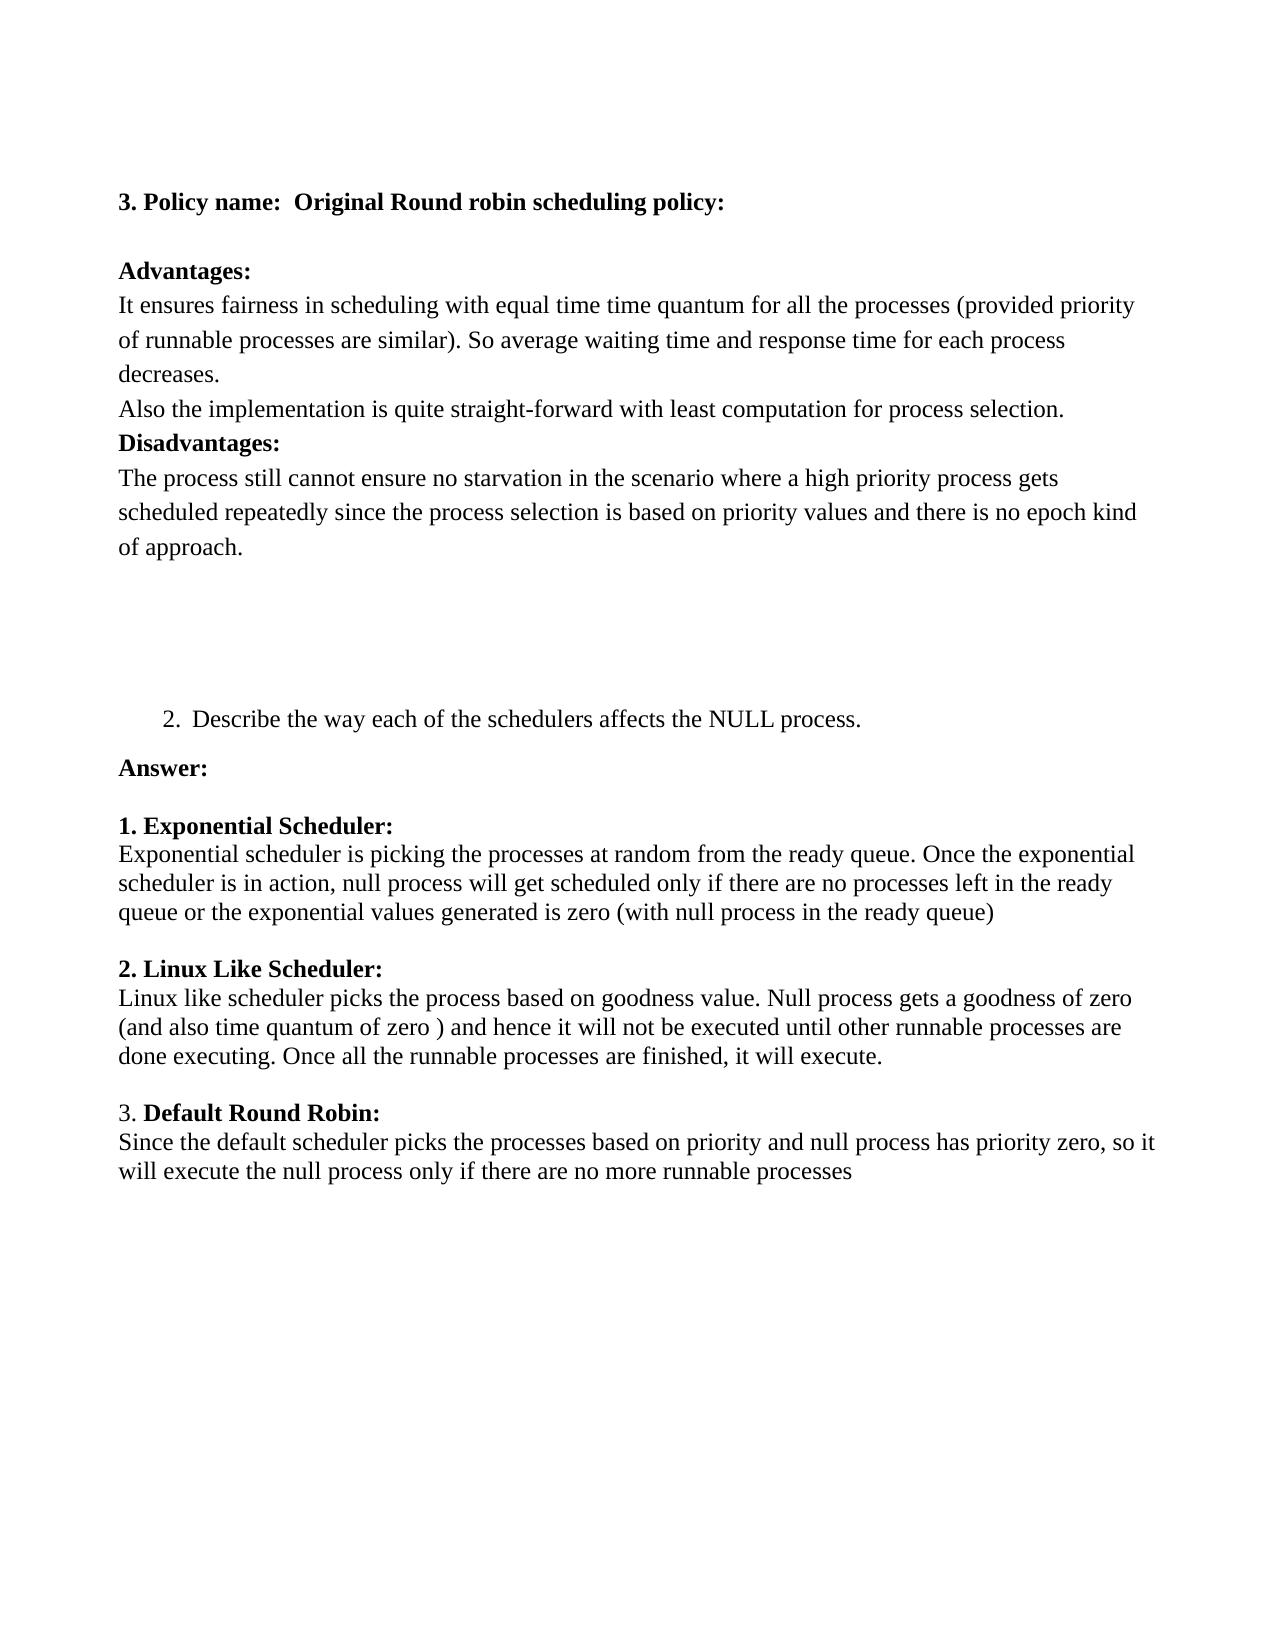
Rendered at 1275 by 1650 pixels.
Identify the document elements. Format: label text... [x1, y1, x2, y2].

text 2. Linux Like Scheduler: [118, 954, 1157, 983]
text It ensures fairness in scheduling with equal time time quantum for all the processes (provided priority of runnable processes are similar). So average waiting time and response time for each process decreases. [118, 291, 1157, 388]
list Describe the way each of the schedulers affects the NULL process. [162, 704, 1157, 733]
text Exponential scheduler is picking the processes at random from the ready queue. Once the exponential scheduler is in action, null process will get scheduled only if there are no processes left in the ready queue or the exponential values generated is zero (with null process in the ready queue) [118, 839, 1157, 926]
text Answer: [118, 753, 1157, 782]
text Disadvantages: [118, 428, 1157, 457]
text Since the default scheduler picks the processes based on priority and null process has priority zero, so it will execute the null process only if there are no more runnable processes [118, 1127, 1157, 1184]
text 3. Policy name: Original Round robin scheduling policy: [118, 187, 1157, 216]
text Also the implementation is quite straight-forward with least computation for process selection. [118, 394, 1157, 423]
text The process still cannot ensure no starvation in the scenario where a high priority process gets scheduled repeatedly since the process selection is based on priority values and there is no epoch kind of approach. [118, 463, 1157, 561]
text Advantages: [118, 256, 1157, 285]
text 1. Exponential Scheduler: [118, 811, 1157, 839]
text 3. Default Round Robin: [118, 1098, 1157, 1127]
text Linux like scheduler picks the process based on goodness value. Null process gets a goodness of zero (and also time quantum of zero ) and hence it will not be executed until other runnable processes are done executing. Once all the runnable processes are finished, it will execute. [118, 983, 1157, 1069]
